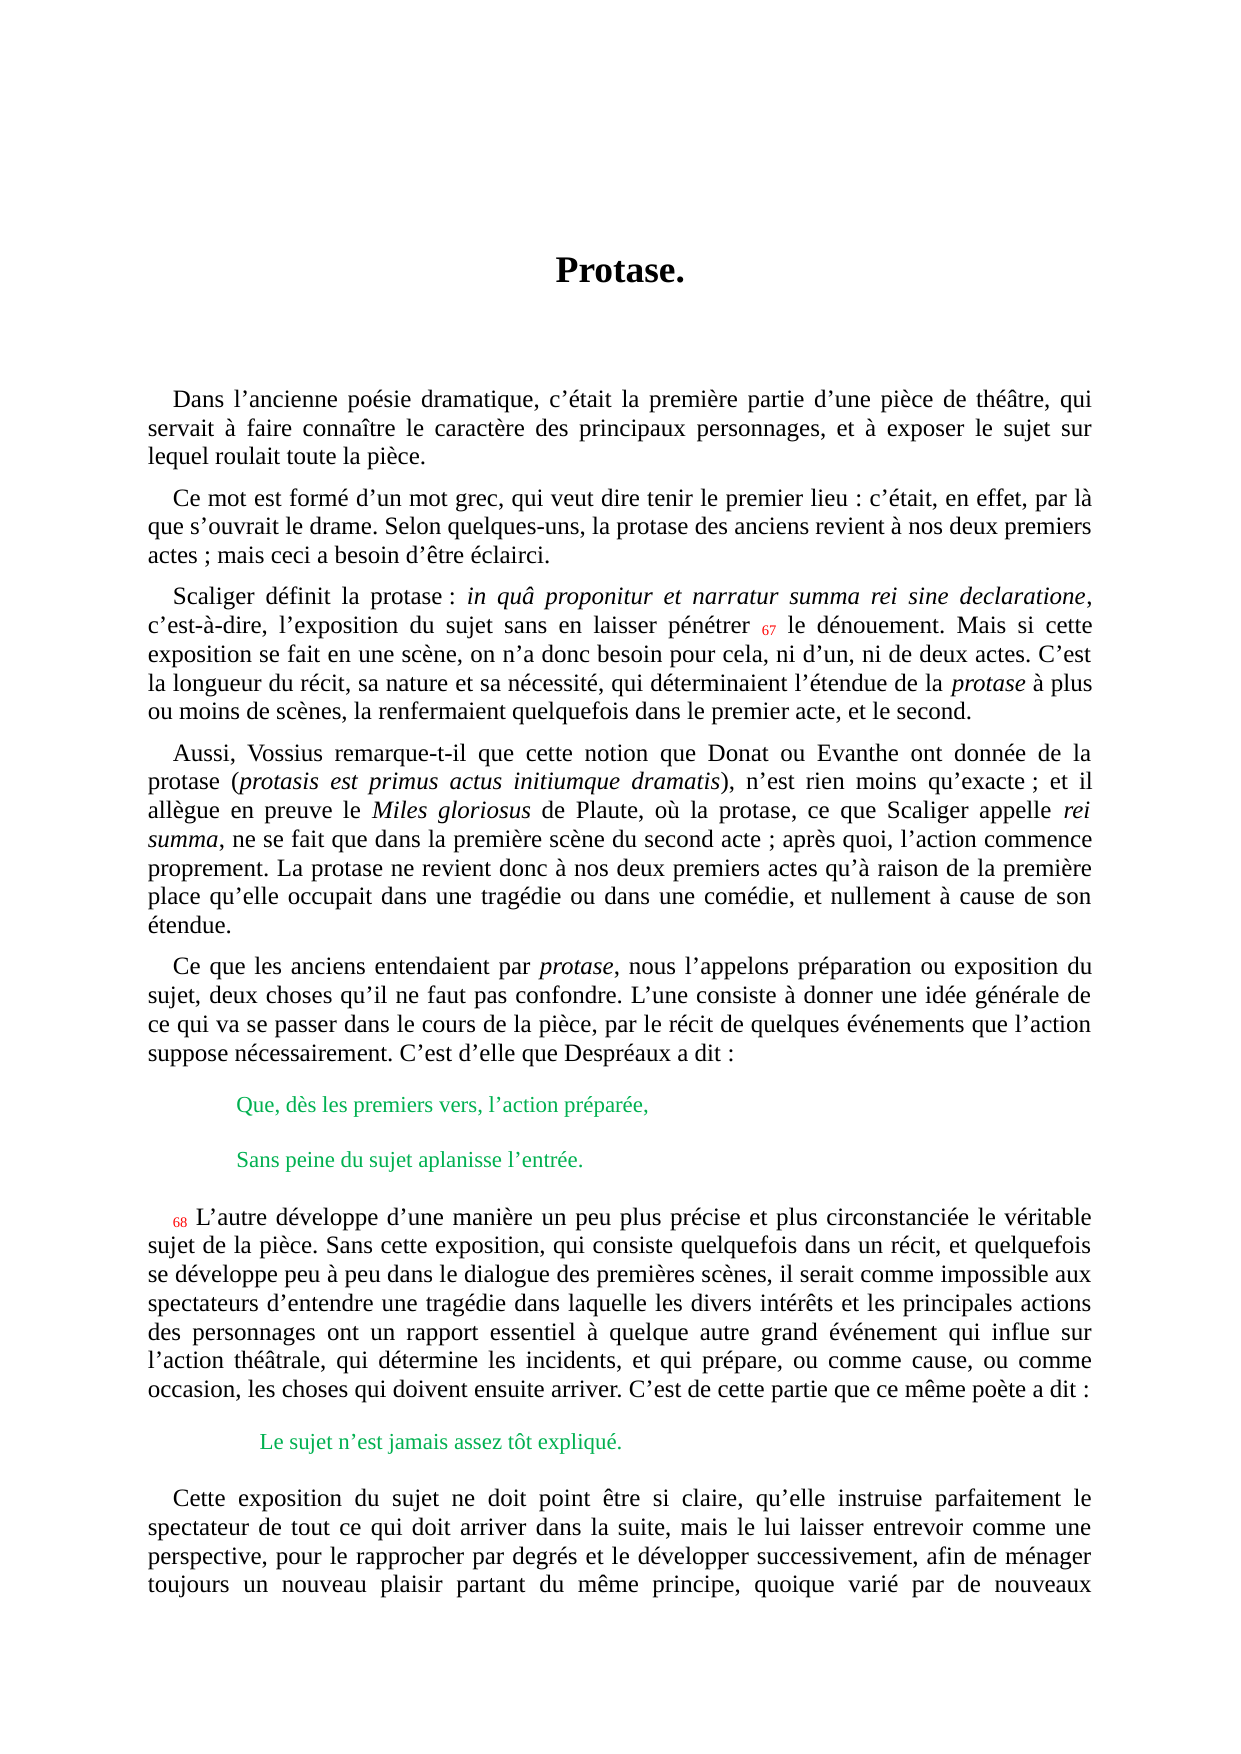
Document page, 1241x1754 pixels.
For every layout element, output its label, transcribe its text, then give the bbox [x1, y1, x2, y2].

text Sans peine du sujet aplanisse l’entrée. [236, 1147, 1093, 1173]
text Scaliger définit la protase : in quâ proponitur et narratur summa rei sine declaratione, c’est-à-dire, l’exposition du sujet sans en laisser pénétrer 67 le dénouement. Mais si cette exposition se fait en une scène, on n’a donc besoin pour cela, ni d’un, ni de deux actes. C’est la longueur du récit, sa nature et sa nécessité, qui déterminaient l’étendue de la protase à plus ou moins de scènes, la renfermaient quelquefois dans le premier acte, et le second. [148, 581, 1093, 725]
text Dans l’ancienne poésie dramatique, c’était la première partie d’une pièce de théâtre, qui servait à faire connaître le caractère des principaux personnages, et à exposer le sujet sur lequel roulait toute la pièce. [148, 384, 1093, 470]
text Ce mot est formé d’un mot grec, qui veut dire tenir le premier lieu : c’était, en effet, par là que s’ouvrait le drame. Selon quelques-uns, la protase des anciens revient à nos deux premiers actes ; mais ceci a besoin d’être éclairci. [148, 483, 1093, 569]
text Cette exposition du sujet ne doit point être si claire, qu’elle instruise parfaitement le spectateur de tout ce qui doit arriver dans la suite, mais le lui laisser entrevoir comme une perspective, pour le rapprocher par degrés et le développer successivement, afin de ménager toujours un nouveau plaisir partant du même principe, quoique varié par de nouveaux [148, 1483, 1093, 1598]
text Ce que les anciens entendaient par protase, nous l’appelons préparation ou exposition du sujet, deux choses qu’il ne faut pas confondre. L’une consiste à donner une idée générale de ce qui va se passer dans le cours de la pièce, par le récit de quelques événements que l’action suppose nécessairement. C’est d’elle que Despréaux a dit : [148, 951, 1093, 1066]
text Le sujet n’est jamais assez tôt expliqué. [236, 1428, 1093, 1454]
text Aussi, Vossius remarque-t-il que cette notion que Donat ou Evanthe ont donnée de la protase (protasis est primus actus initiumque dramatis), n’est rien moins qu’exacte ; et il allègue en preuve le Miles gloriosus de Plaute, où la protase, ce que Scaliger appelle rei summa, ne se fait que dans la première scène du second acte ; après quoi, l’action commence proprement. La protase ne revient donc à nos deux premiers actes qu’à raison de la première place qu’elle occupait dans une tragédie ou dans une comédie, et nullement à cause de son étendue. [148, 738, 1093, 939]
subtitle Protase. [148, 248, 1093, 291]
text Que, dès les premiers vers, l’action préparée, [236, 1091, 1093, 1118]
text 68 L’autre développe d’une manière un peu plus précise et plus circonstanciée le véritable sujet de la pièce. Sans cette exposition, qui consiste quelquefois dans un récit, et quelquefois se développe peu à peu dans le dialogue des premières scènes, il serait comme impossible aux spectateurs d’entendre une tragédie dans laquelle les divers intérêts et les principales actions des personnages ont un rapport essentiel à quelque autre grand événement qui influe sur l’action théâtrale, qui détermine les incidents, et qui prépare, ou comme cause, ou comme occasion, les choses qui doivent ensuite arriver. C’est de cette partie que ce même poète a dit : [148, 1202, 1093, 1403]
